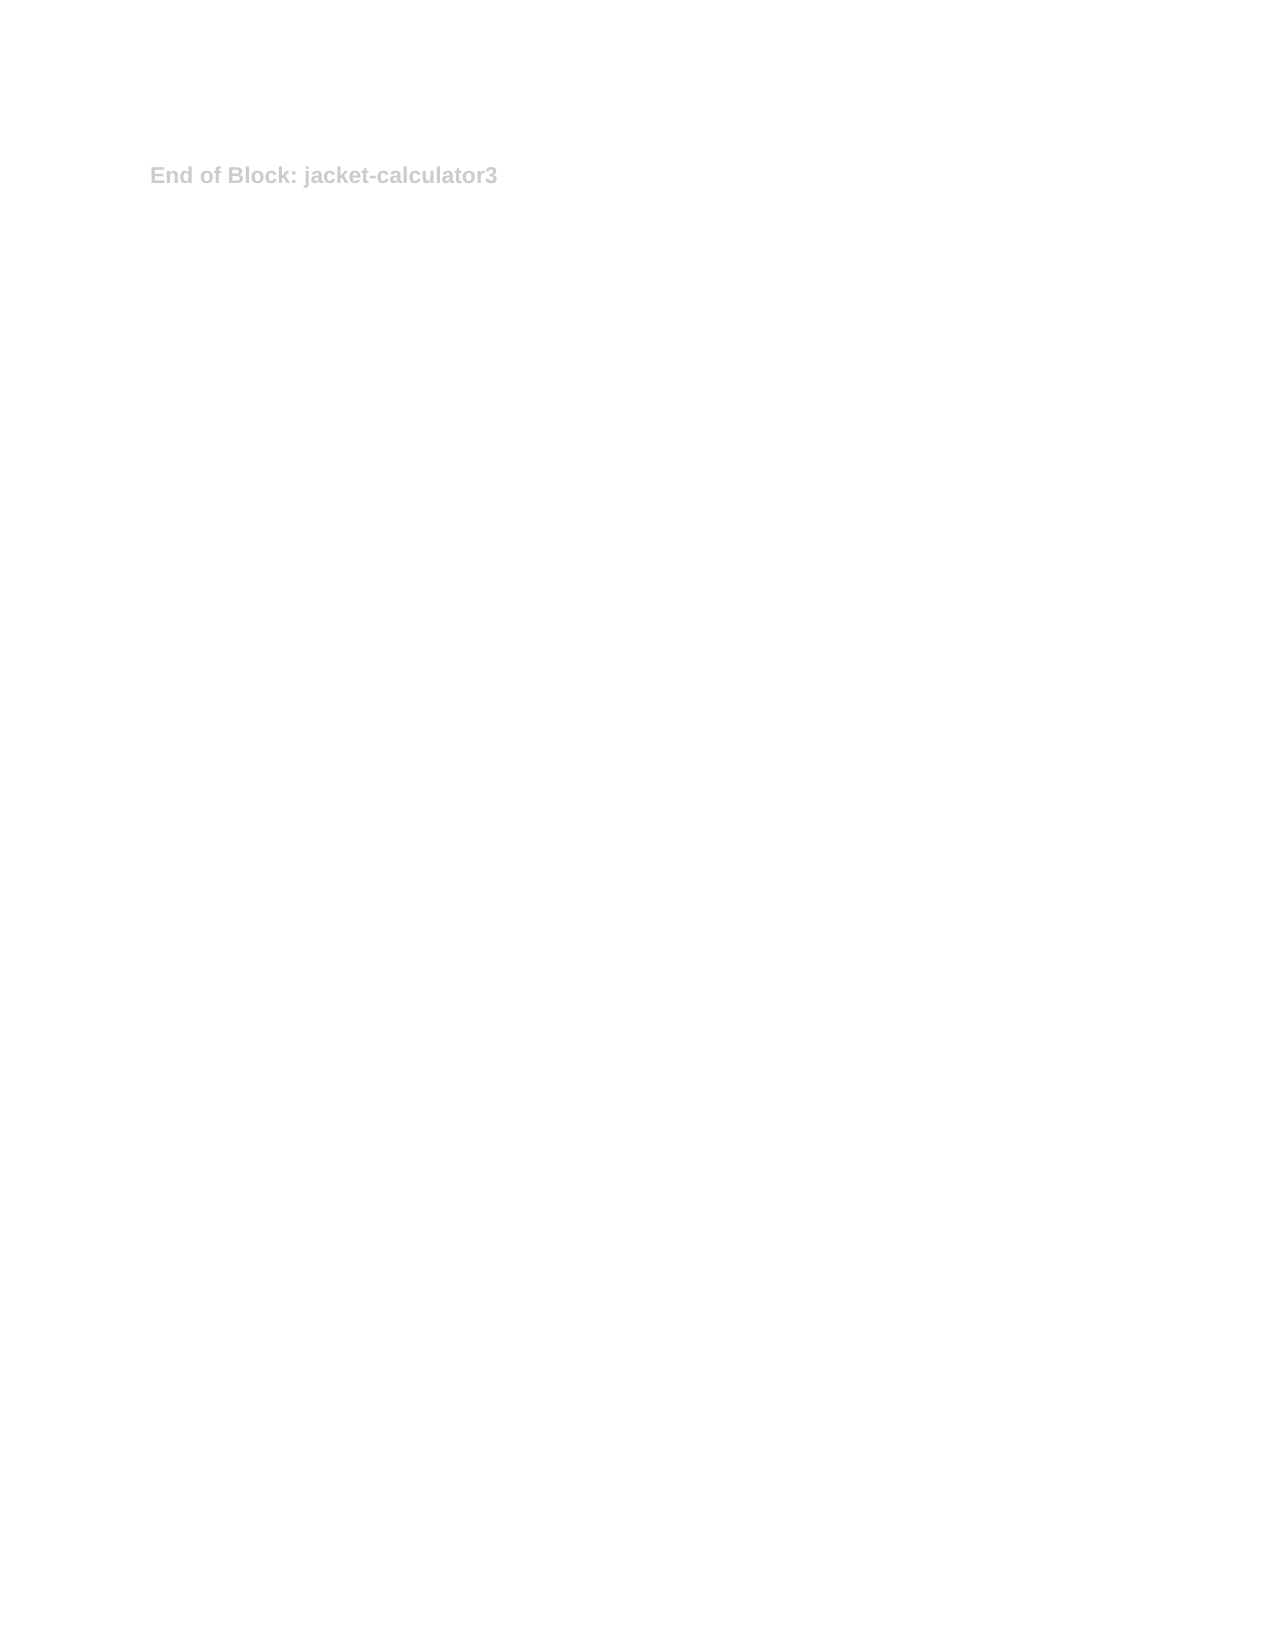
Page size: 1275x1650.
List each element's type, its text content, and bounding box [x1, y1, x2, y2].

text End of Block: jacket-calculator3 [150, 162, 1125, 189]
